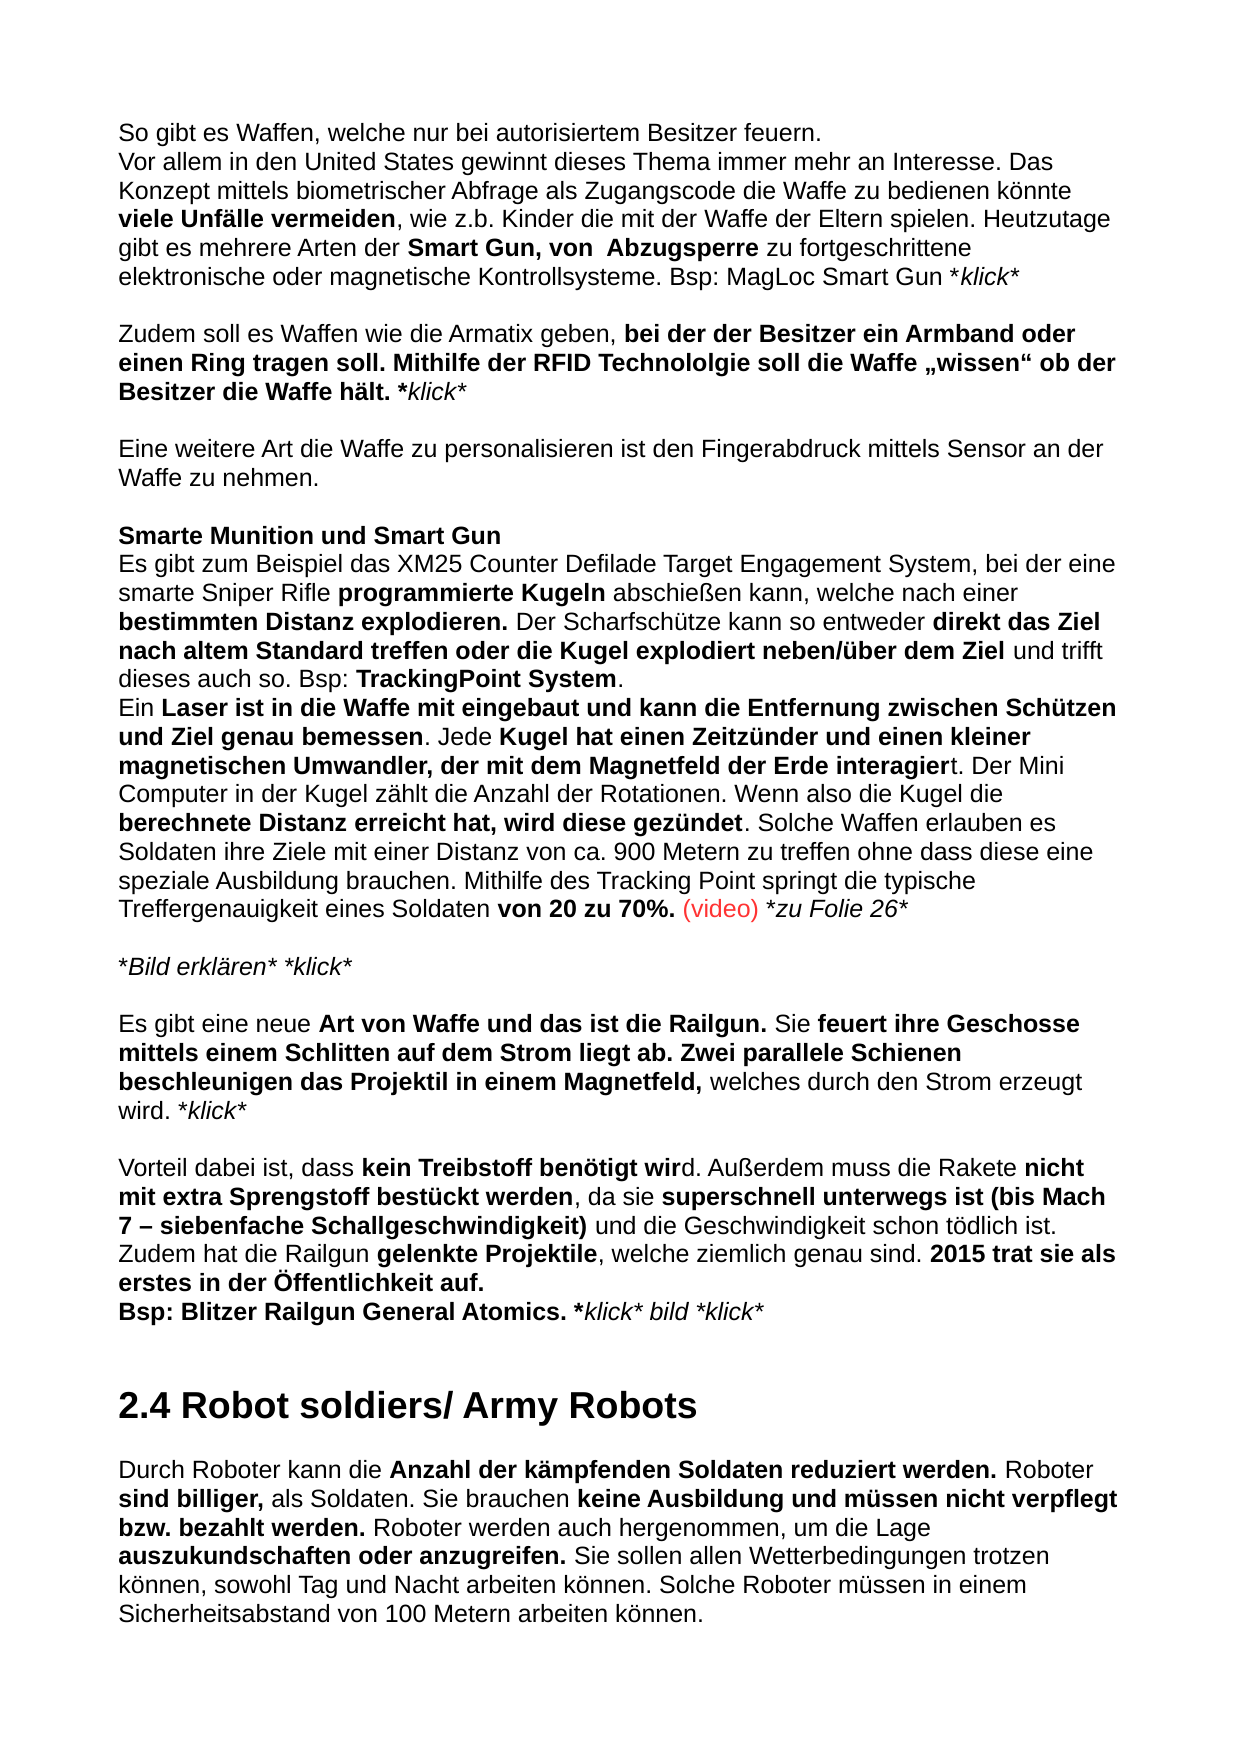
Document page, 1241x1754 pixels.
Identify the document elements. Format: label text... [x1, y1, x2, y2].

text So gibt es Waffen, welche nur bei autorisiertem Besitzer feuern. [118, 118, 1122, 147]
text *Bild erklären* *klick* [118, 952, 1122, 981]
text Es gibt eine neue Art von Waffe und das ist die Railgun. Sie feuert ihre Geschosse mittels einem Schlitten auf dem Strom liegt ab. Zwei parallele Schienen beschleunigen das Projektil in einem Magnetfeld, welches durch den Strom erzeugt wird. *klick* [118, 1009, 1122, 1124]
text Ein Laser ist in die Waffe mit eingebaut und kann die Entfernung zwischen Schützen und Ziel genau bemessen. Jede Kugel hat einen Zeitzünder und einen kleiner magnetischen Umwandler, der mit dem Magnetfeld der Erde interagiert. Der Mini Computer in der Kugel zählt die Anzahl der Rotationen. Wenn also die Kugel die berechnete Distanz erreicht hat, wird diese gezündet. Solche Waffen erlauben es Soldaten ihre Ziele mit einer Distanz von ca. 900 Metern zu treffen ohne dass diese eine speziale Ausbildung brauchen. Mithilfe des Tracking Point springt die typische Treffergenauigkeit eines Soldaten von 20 zu 70%. (video) *zu Folie 26* [118, 693, 1122, 923]
text Bsp: Blitzer Railgun General Atomics. *klick* bild *klick* [118, 1297, 1122, 1326]
text Vorteil dabei ist, dass kein Treibstoff benötigt wird. Außerdem muss die Rakete nicht mit extra Sprengstoff bestückt werden, da sie superschnell unterwegs ist (bis Mach 7 – siebenfache Schallgeschwindigkeit) und die Geschwindigkeit schon tödlich ist. Zudem hat die Railgun gelenkte Projektile, welche ziemlich genau sind. 2015 trat sie als erstes in der Öffentlichkeit auf. [118, 1153, 1122, 1297]
text Zudem soll es Waffen wie die Armatix geben, bei der der Besitzer ein Armband oder einen Ring tragen soll. Mithilfe der RFID Technololgie soll die Waffe „wissen“ ob der Besitzer die Waffe hält. *klick* [118, 319, 1122, 406]
text Es gibt zum Beispiel das XM25 Counter Defilade Target Engagement System, bei der eine smarte Sniper Rifle programmierte Kugeln abschießen kann, welche nach einer bestimmten Distanz explodieren. Der Scharfschütze kann so entweder direkt das Ziel nach altem Standard treffen oder die Kugel explodiert neben/über dem Ziel und trifft dieses auch so. Bsp: TrackingPoint System. [118, 549, 1122, 693]
text Durch Roboter kann die Anzahl der kämpfenden Soldaten reduziert werden. Roboter sind billiger, als Soldaten. Sie brauchen keine Ausbildung und müssen nicht verpflegt bzw. bezahlt werden. Roboter werden auch hergenommen, um die Lage auszukundschaften oder anzugreifen. Sie sollen allen Wetterbedingungen trotzen können, sowohl Tag und Nacht arbeiten können. Solche Roboter müssen in einem Sicherheitsabstand von 100 Metern arbeiten können. [118, 1455, 1122, 1627]
text Smarte Munition und Smart Gun [118, 521, 1122, 549]
text 2.4 Robot soldiers/ Army Robots [118, 1383, 1122, 1426]
text Eine weitere Art die Waffe zu personalisieren ist den Fingerabdruck mittels Sensor an der Waffe zu nehmen. [118, 434, 1122, 492]
text Vor allem in den United States gewinnt dieses Thema immer mehr an Interesse. Das Konzept mittels biometrischer Abfrage als Zugangscode die Waffe zu bedienen könnte viele Unfälle vermeiden, wie z.b. Kinder die mit der Waffe der Eltern spielen. Heutzutage gibt es mehrere Arten der Smart Gun, von Abzugsperre zu fortgeschrittene elektronische oder magnetische Kontrollsysteme. Bsp: MagLoc Smart Gun *klick* [118, 147, 1122, 291]
